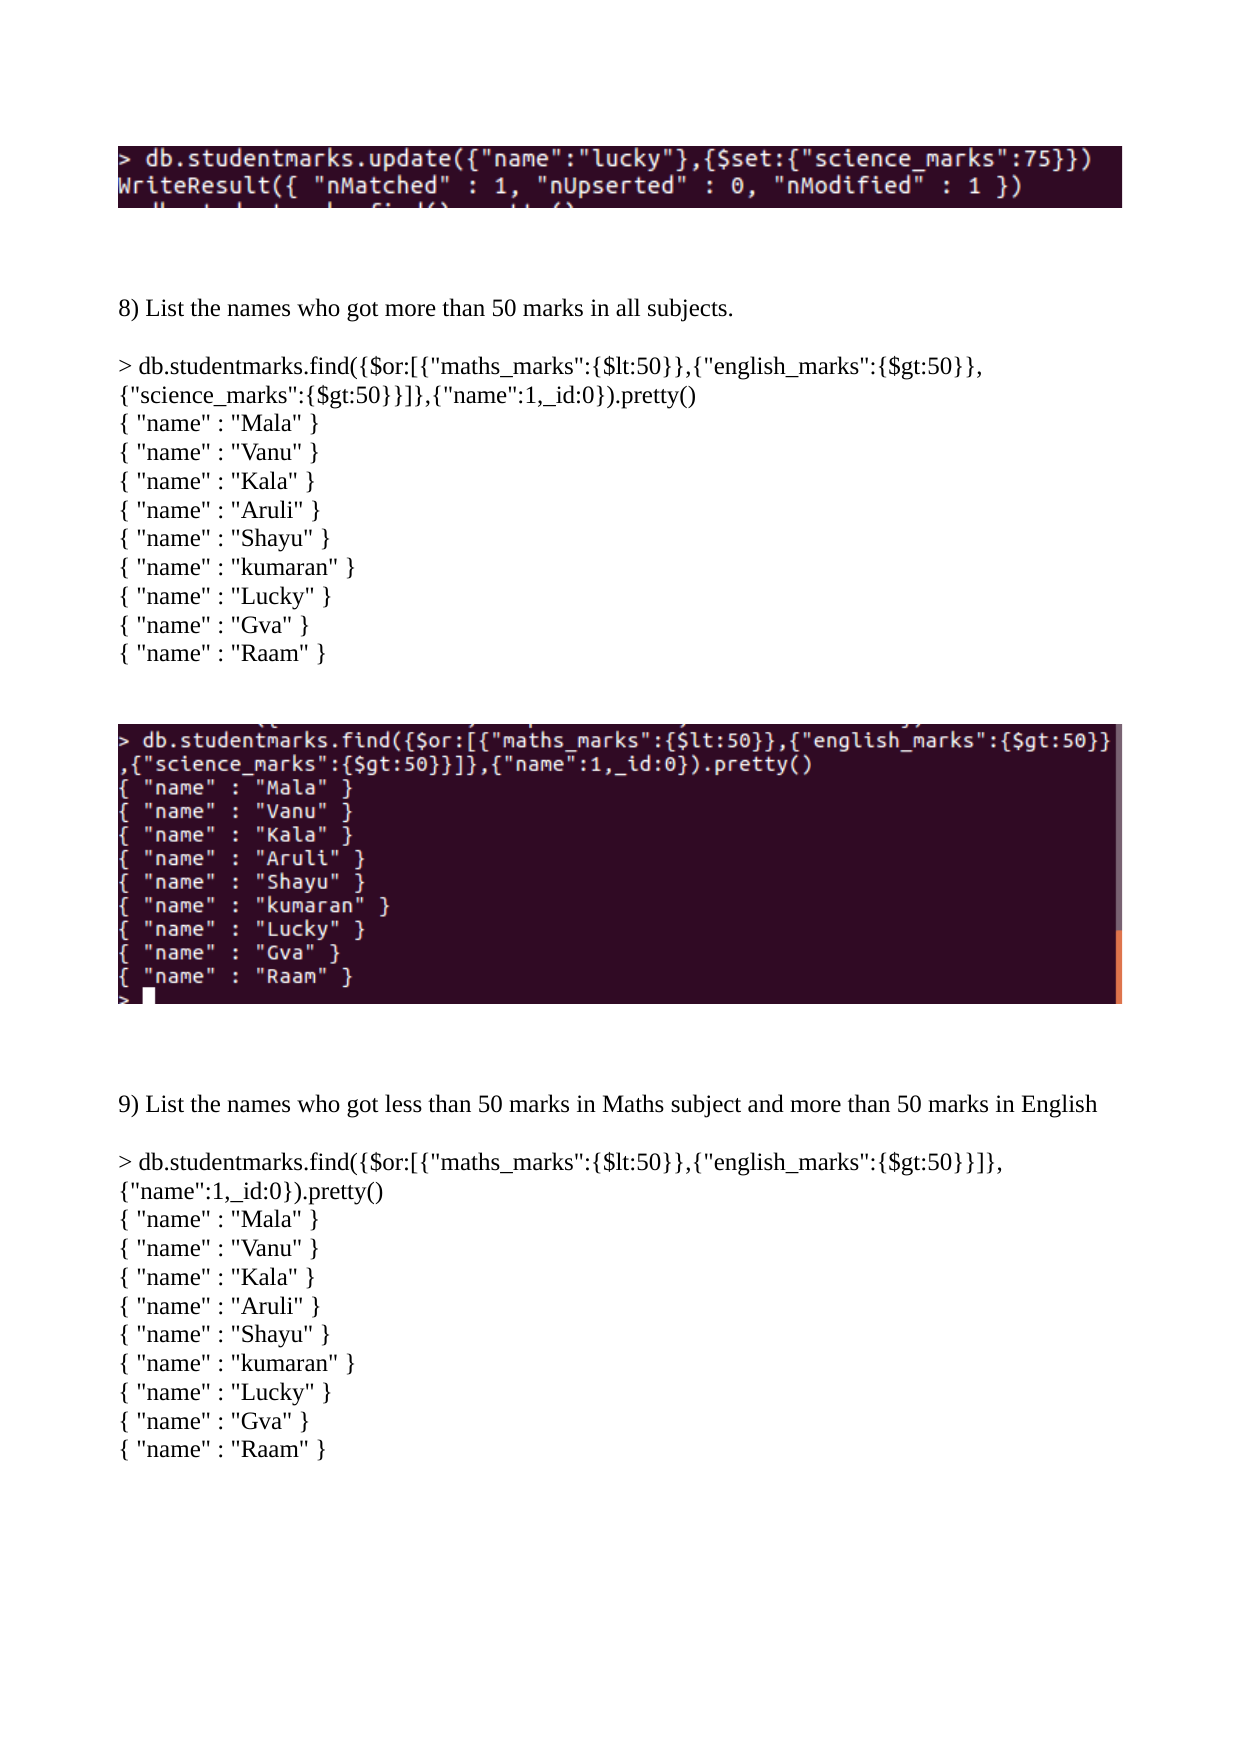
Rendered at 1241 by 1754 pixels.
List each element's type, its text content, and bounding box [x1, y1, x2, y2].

text > db.studentmarks.find({$or:[{"maths_marks":{$lt:50}},{"english_marks":{$gt:50}}]},{"name":1,_id:0}).pretty() [118, 1147, 1122, 1204]
picture [118, 146, 1123, 208]
text { "name" : "kumaran" } [118, 1348, 1122, 1377]
text { "name" : "Mala" } [118, 1204, 1122, 1233]
text { "name" : "kumaran" } [118, 552, 1122, 581]
picture [118, 724, 1123, 1004]
text { "name" : "Gva" } [118, 610, 1122, 638]
text { "name" : "Raam" } [118, 638, 1122, 667]
text { "name" : "Raam" } [118, 1434, 1122, 1463]
text { "name" : "Vanu" } [118, 1233, 1122, 1262]
text { "name" : "Lucky" } [118, 581, 1122, 610]
text 8) List the names who got more than 50 marks in all subjects. [118, 293, 1122, 322]
text { "name" : "Mala" } [118, 408, 1122, 437]
text { "name" : "Gva" } [118, 1406, 1122, 1434]
text > db.studentmarks.find({$or:[{"maths_marks":{$lt:50}},{"english_marks":{$gt:50}},{"science_marks":{$gt:50}}]},{"name":1,_id:0}).pretty() [118, 351, 1122, 408]
text { "name" : "Aruli" } [118, 1291, 1122, 1319]
text { "name" : "Lucky" } [118, 1377, 1122, 1406]
text { "name" : "Vanu" } [118, 437, 1122, 466]
text { "name" : "Aruli" } [118, 495, 1122, 523]
text { "name" : "Shayu" } [118, 523, 1122, 552]
text { "name" : "Shayu" } [118, 1319, 1122, 1348]
text 9) List the names who got less than 50 marks in Maths subject and more than 50 marks in English [118, 1089, 1122, 1118]
text { "name" : "Kala" } [118, 1262, 1122, 1291]
text { "name" : "Kala" } [118, 466, 1122, 495]
